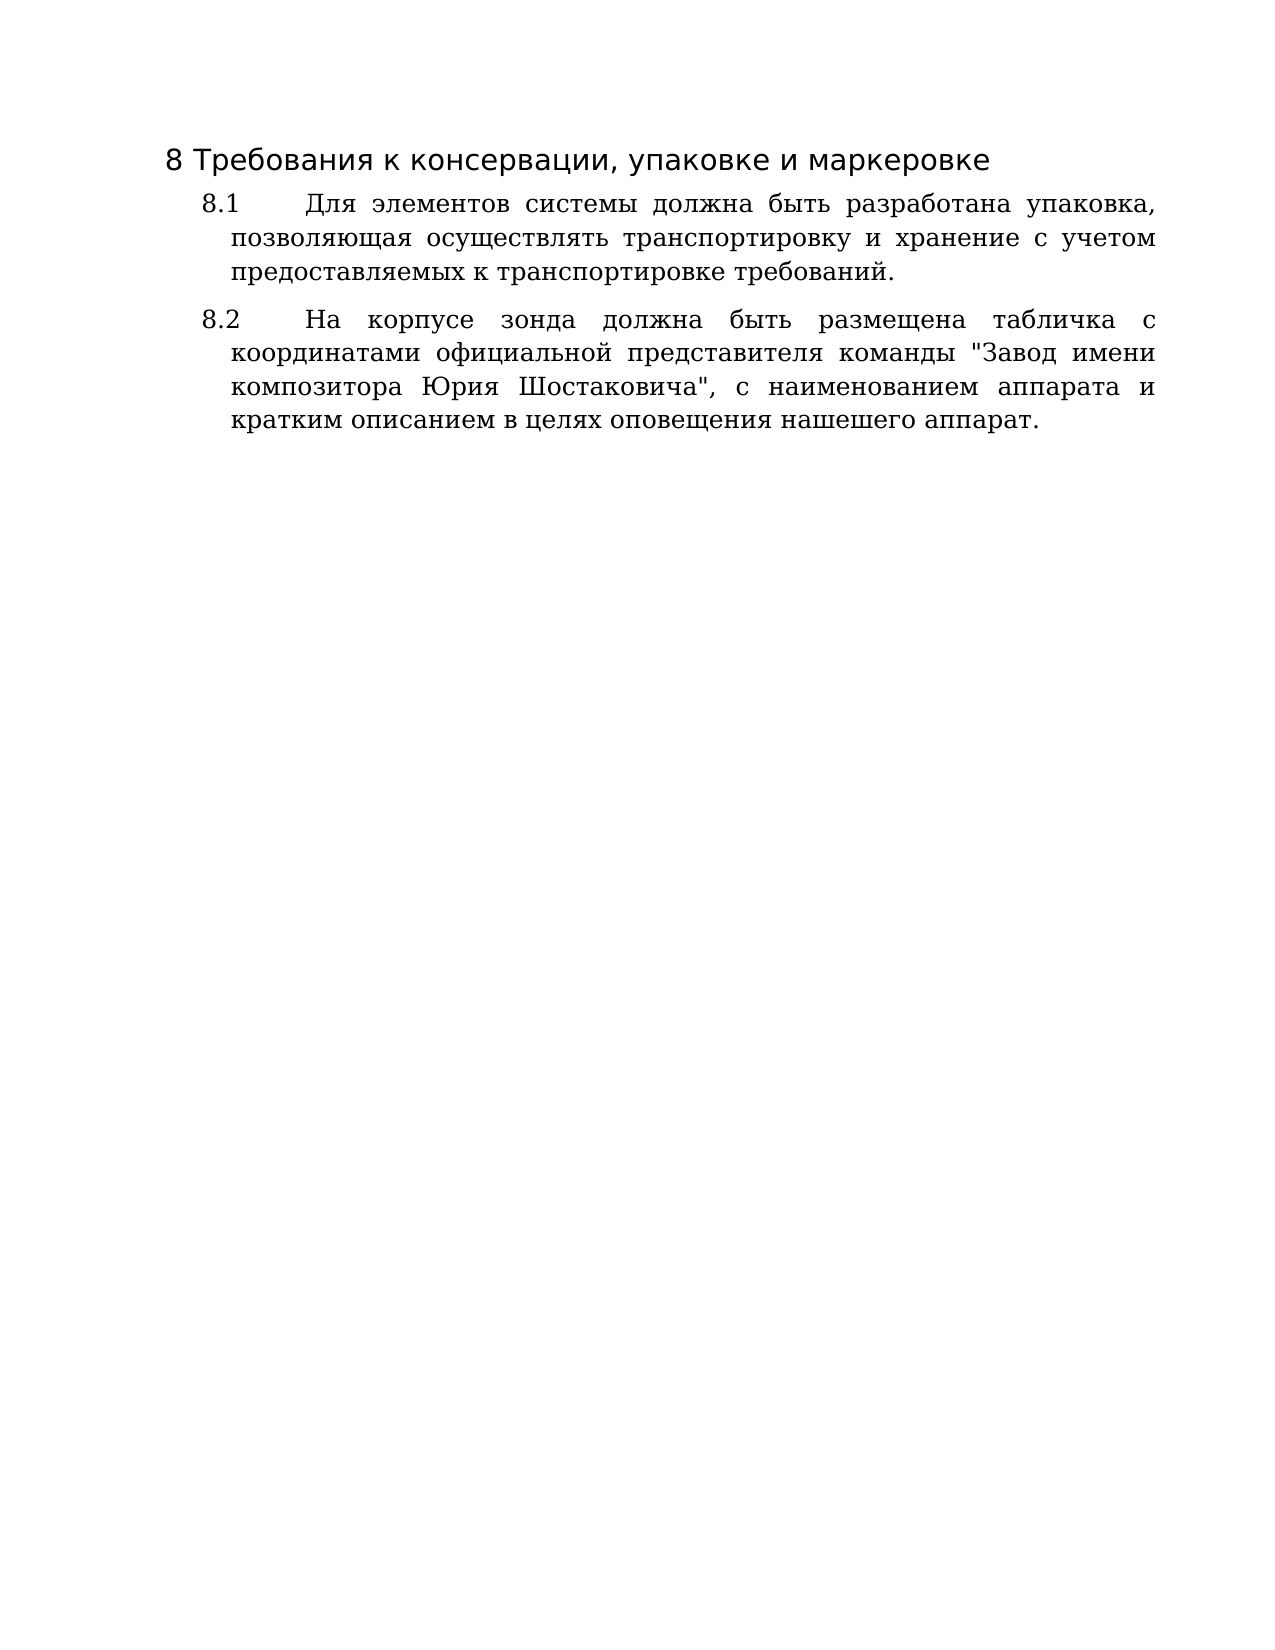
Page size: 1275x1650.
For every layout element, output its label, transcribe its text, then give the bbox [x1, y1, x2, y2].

subtitle Требования к консервации, упаковке и маркеровке [156, 143, 1157, 177]
list На корпусе зонда должна быть размещена табличка с координатами официальной представителя команды "Завод имени композитора Юрия Шостаковича", с наименованием аппарата и кратким описанием в целях оповещения нашешего аппарат. [193, 305, 1157, 434]
list Для элементов системы должна быть разработана упаковка, позволяющая осуществлять транспортировку и хранение с учетом предоставляемых к транспортировке требований. [193, 189, 1157, 286]
